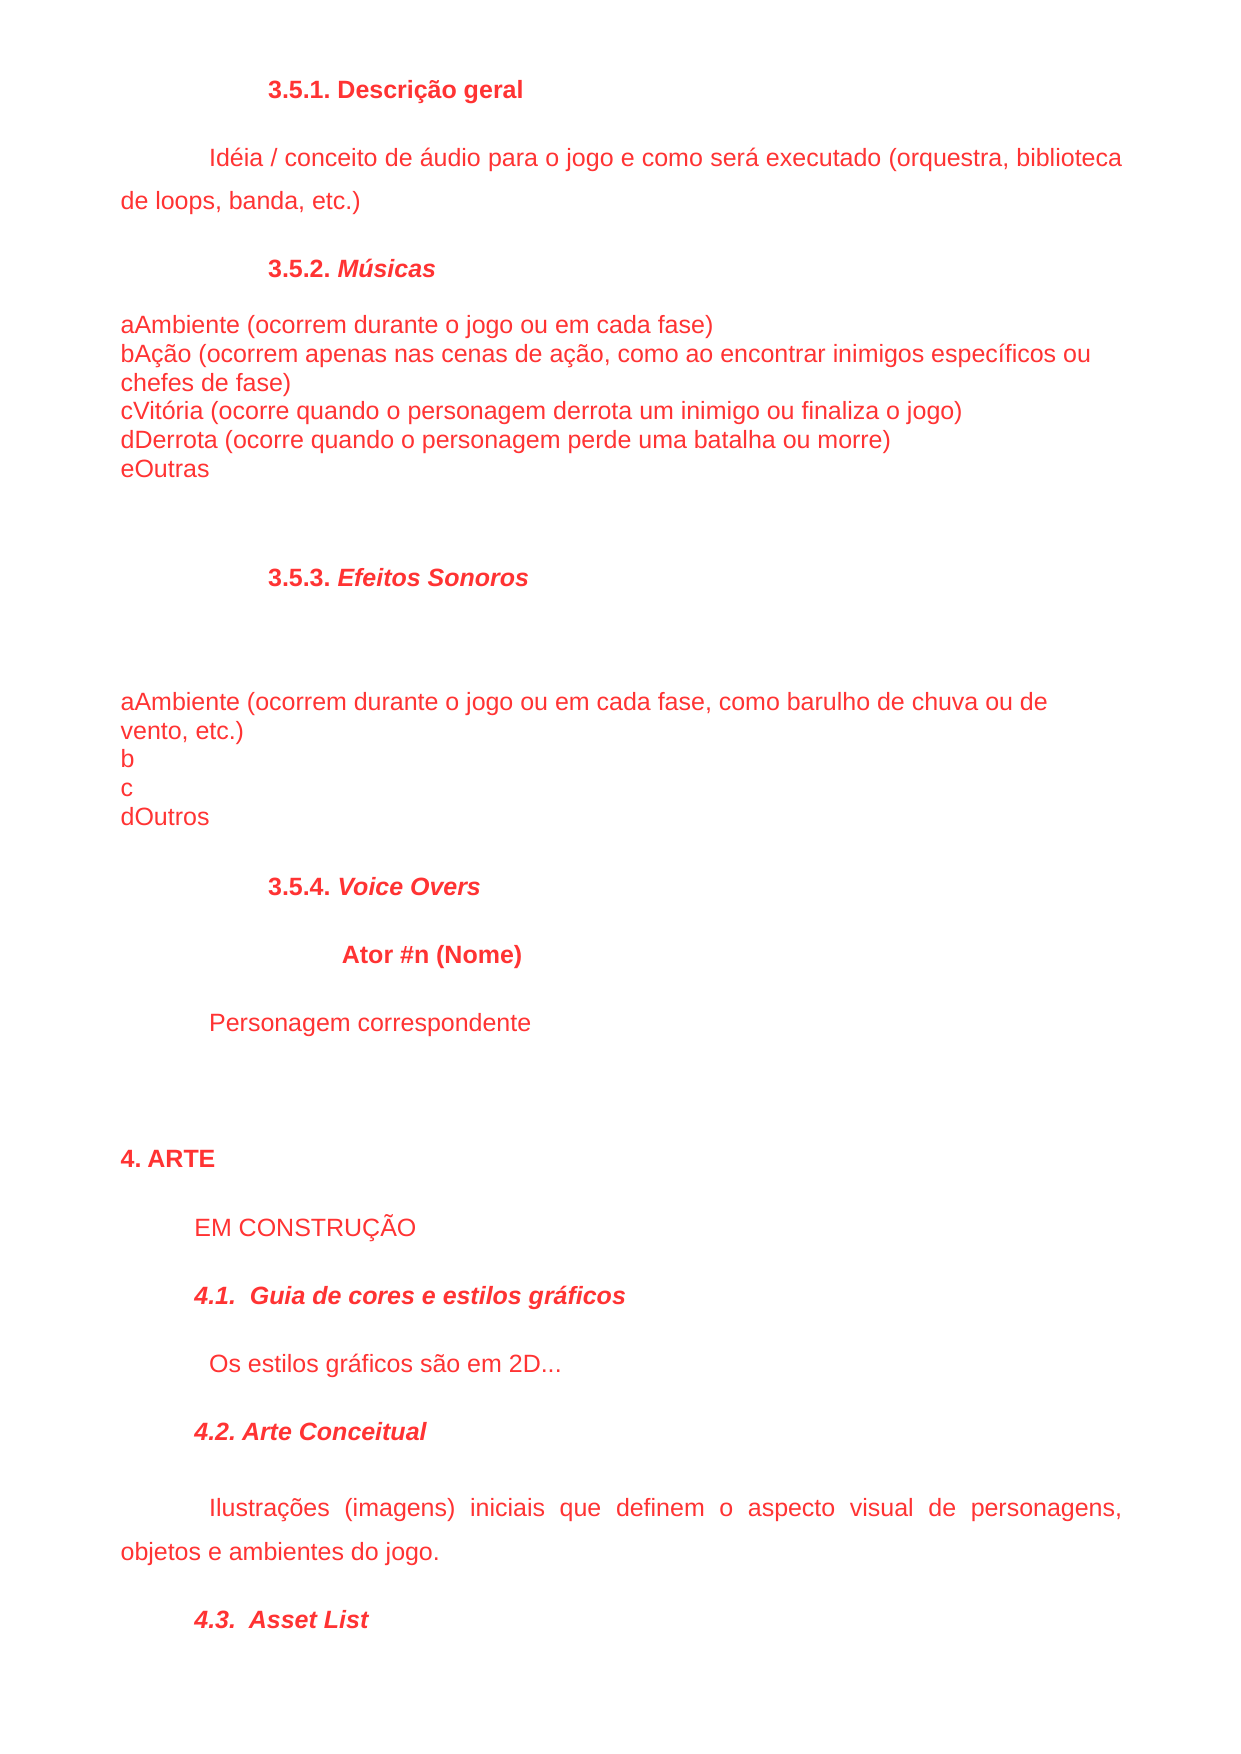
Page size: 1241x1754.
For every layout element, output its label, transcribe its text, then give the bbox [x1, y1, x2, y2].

subtitle Ilustrações (imagens) iniciais que definem o aspecto visual de personagens, objetos e ambientes do jogo. [120, 1493, 1123, 1565]
list Ambiente (ocorrem durante o jogo ou em cada fase, como barulho de chuva ou de vento, etc.) [120, 687, 1123, 744]
text 3.5.3. Efeitos Sonoros [120, 563, 1123, 592]
list Derrota (ocorre quando o personagem perde uma batalha ou morre) [120, 425, 1123, 454]
text Os estilos gráficos são em 2D... [120, 1349, 1123, 1377]
text Personagem correspondente [120, 1008, 1123, 1037]
text 4.3. Asset List [120, 1604, 1123, 1633]
list Ação (ocorrem apenas nas cenas de ação, como ao encontrar inimigos específicos ou chefes de fase) [120, 339, 1123, 396]
text EM CONSTRUÇÃO [120, 1212, 1123, 1241]
text 3.5.1. Descrição geral [120, 75, 1123, 104]
list Outras [120, 454, 1123, 482]
subtitle 4. ARTE [120, 1144, 1123, 1173]
list Outros [120, 802, 1123, 831]
text Ator #n (Nome) [120, 940, 1123, 969]
text 3.5.2. Músicas [120, 254, 1123, 283]
text Idéia / conceito de áudio para o jogo e como será executado (orquestra, biblioteca de loops, banda, etc.) [120, 143, 1123, 215]
text 3.5.4. Voice Overs [120, 872, 1123, 901]
text 4.2. Arte Conceitual [120, 1417, 1123, 1446]
text 4.1. Guia de cores e estilos gráficos [120, 1281, 1123, 1309]
list Vitória (ocorre quando o personagem derrota um inimigo ou finaliza o jogo) [120, 396, 1123, 425]
list Ambiente (ocorrem durante o jogo ou em cada fase) [120, 310, 1123, 339]
